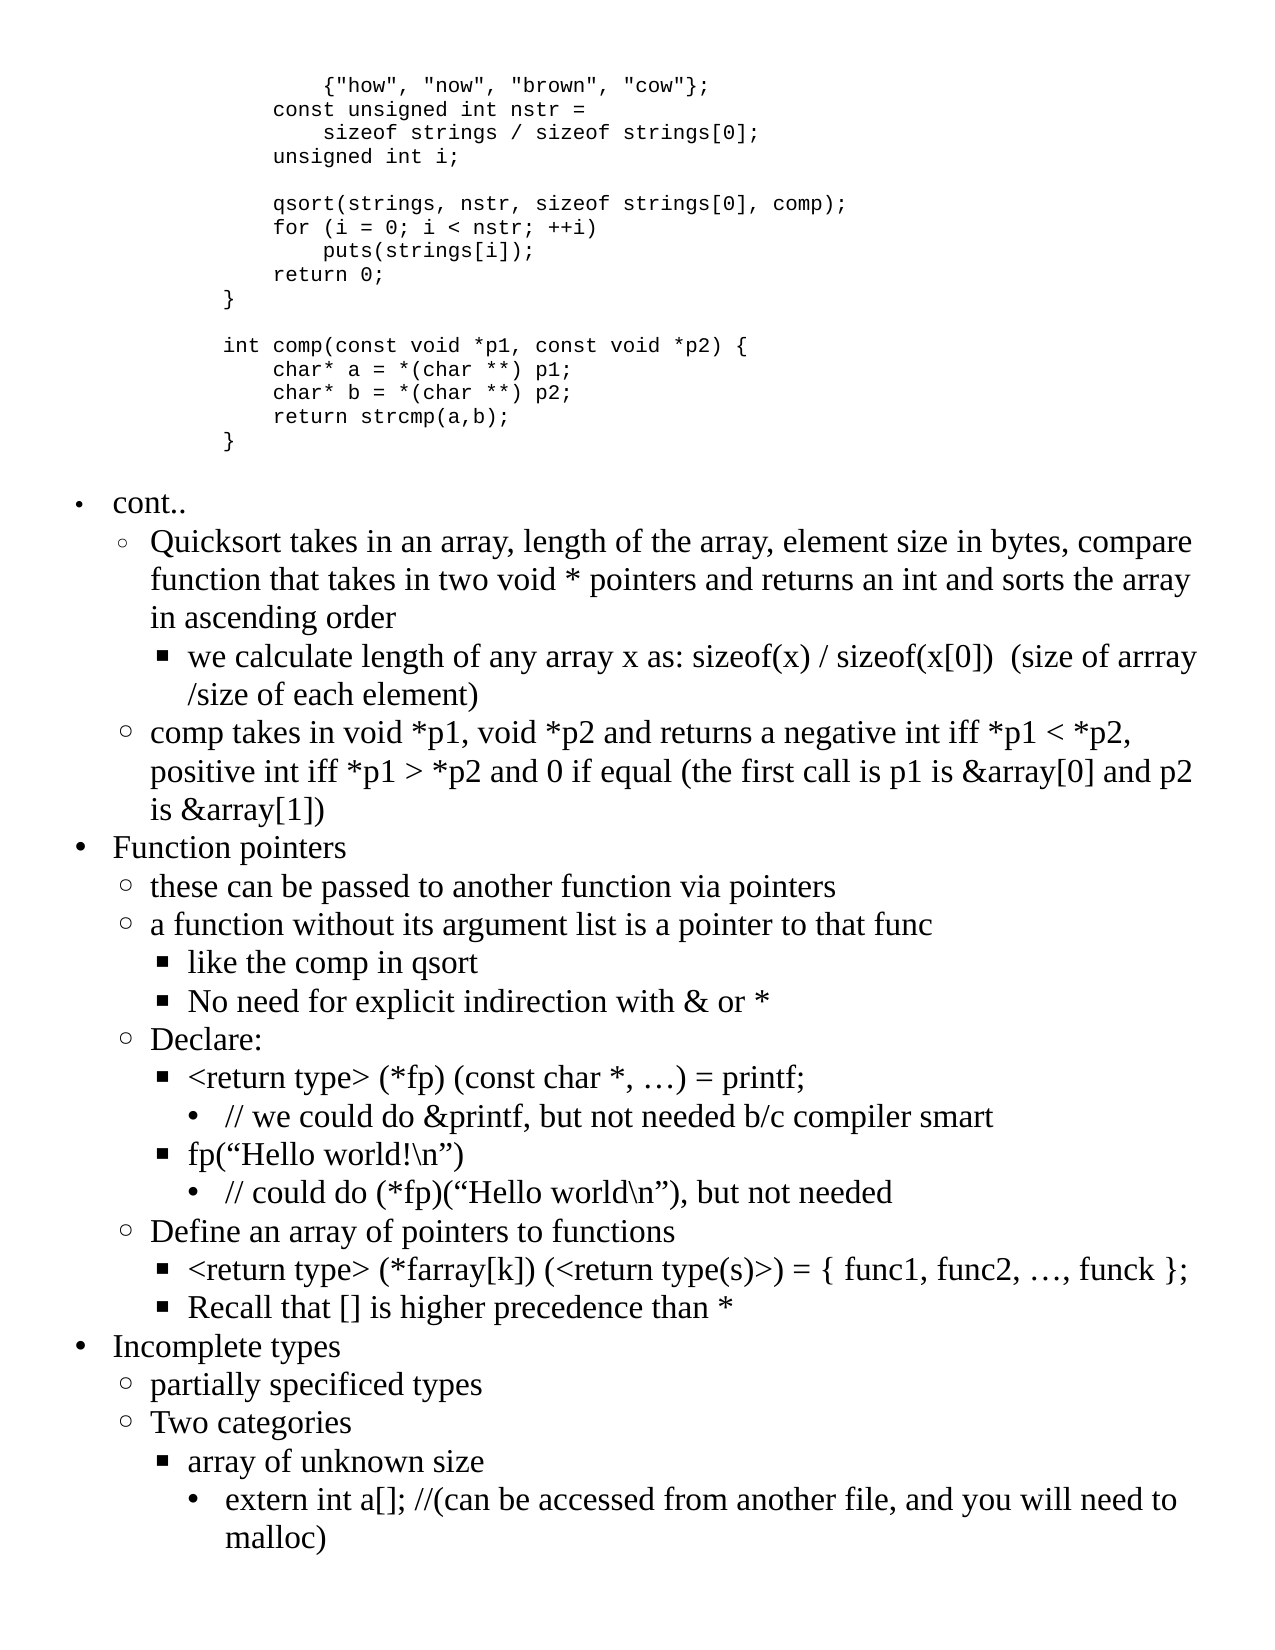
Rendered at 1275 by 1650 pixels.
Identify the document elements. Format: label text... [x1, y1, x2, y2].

text unsigned int i; [223, 146, 1200, 169]
list Quicksort takes in an array, length of the array, element size in bytes, compare function that takes in two void * pointers and returns an int and sorts the array in ascending order [112, 521, 1200, 636]
list <return type> (*farray[k]) (<return type(s)>) = { func1, func2, …, funck }; [150, 1249, 1200, 1288]
text for (i = 0; i < nstr; ++i) [223, 217, 1200, 241]
list // we could do &printf, but not needed b/c compiler smart [187, 1096, 1200, 1134]
list extern int a[]; //(can be accessed from another file, and you will need to malloc) [187, 1479, 1200, 1556]
list a function without its argument list is a pointer to that func [112, 904, 1200, 943]
list Function pointers [75, 828, 1200, 866]
list cont.. [75, 483, 1200, 521]
list Define an array of pointers to functions [112, 1211, 1200, 1249]
list partially specificed types [112, 1364, 1200, 1403]
text const unsigned int nstr = [223, 99, 1200, 122]
text int comp(const void *p1, const void *p2) { [223, 335, 1200, 359]
text return 0; [223, 264, 1200, 288]
list comp takes in void *p1, void *p2 and returns a negative int iff *p1 < *p2, positive int iff *p1 > *p2 and 0 if equal (the first call is p1 is &array[0] and p2 is &array[1]) [112, 713, 1200, 828]
text qsort(strings, nstr, sizeof strings[0], comp); [223, 193, 1200, 217]
list array of unknown size [150, 1441, 1200, 1479]
list <return type> (*fp) (const char *, …) = printf; [150, 1058, 1200, 1096]
text char* b = *(char **) p2; [223, 382, 1200, 406]
text return strcmp(a,b); [223, 406, 1200, 430]
list No need for explicit indirection with & or * [150, 981, 1200, 1019]
text } [223, 430, 1200, 453]
list Two categories [112, 1403, 1200, 1441]
text } [223, 288, 1200, 311]
text {"how", "now", "brown", "cow"}; [223, 75, 1200, 99]
list like the comp in qsort [150, 943, 1200, 981]
list we calculate length of any array x as: sizeof(x) / sizeof(x[0]) (size of arrray /size of each element) [150, 636, 1200, 713]
list Recall that [] is higher precedence than * [150, 1288, 1200, 1326]
text char* a = *(char **) p1; [223, 359, 1200, 382]
list fp(“Hello world!\n”) [150, 1134, 1200, 1173]
list Incomplete types [75, 1326, 1200, 1364]
list // could do (*fp)(“Hello world\n”), but not needed [187, 1173, 1200, 1211]
text sizeof strings / sizeof strings[0]; [223, 122, 1200, 146]
text puts(strings[i]); [223, 241, 1200, 264]
list these can be passed to another function via pointers [112, 866, 1200, 904]
list Declare: [112, 1019, 1200, 1058]
